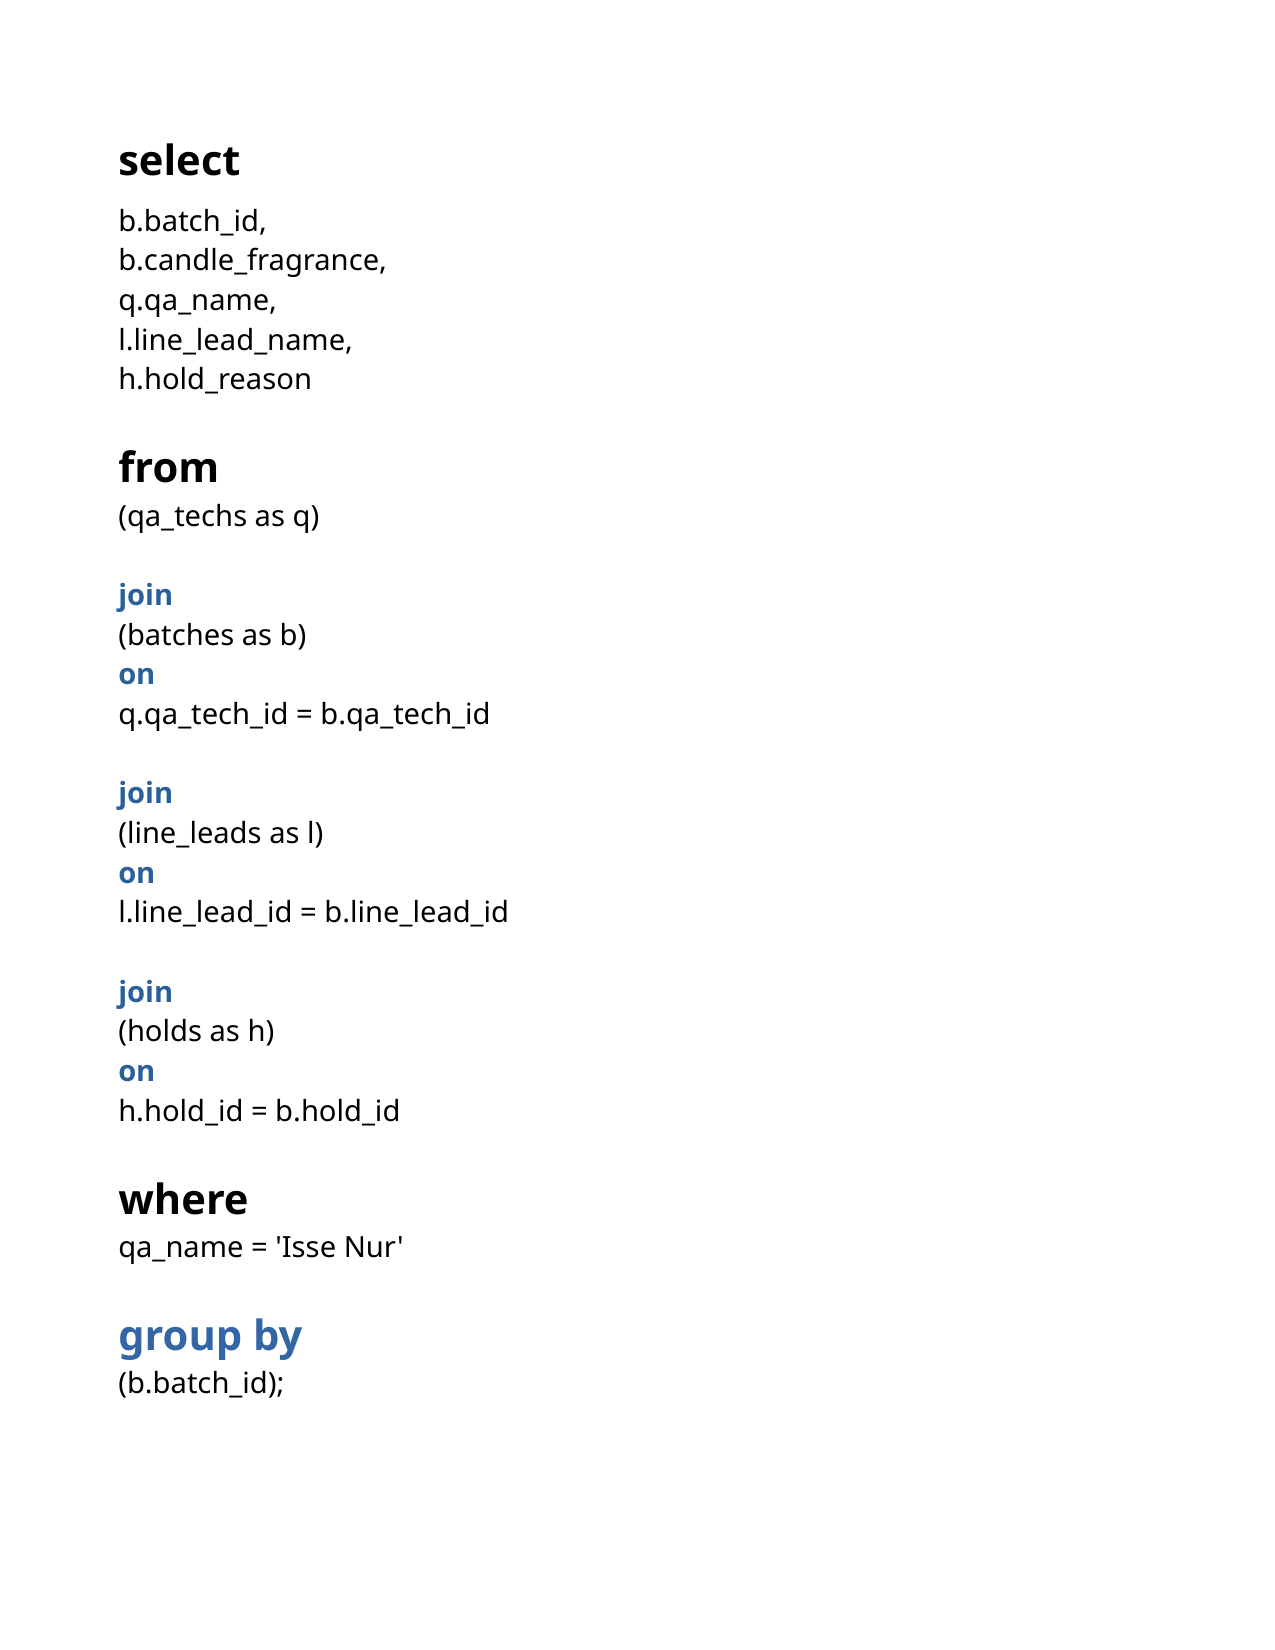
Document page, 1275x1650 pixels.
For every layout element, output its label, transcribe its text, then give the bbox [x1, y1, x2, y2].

text (b.batch_id); [118, 1362, 1157, 1402]
text h.hold_id = b.hold_id [118, 1090, 1157, 1130]
text (holds as h) [118, 1011, 1157, 1050]
text on [118, 653, 1157, 693]
text q.qa_tech_id = b.qa_tech_id [118, 693, 1157, 733]
text join [118, 773, 1157, 812]
text on [118, 852, 1157, 892]
text qa_name = 'Isse Nur' [118, 1226, 1157, 1266]
text q.qa_name, [118, 279, 1157, 319]
text join [118, 971, 1157, 1011]
text on [118, 1050, 1157, 1090]
text where [118, 1169, 1157, 1226]
text from [118, 438, 1157, 495]
subtitle select [118, 131, 1157, 187]
text b.batch_id, [118, 200, 1157, 239]
text h.hold_reason [118, 359, 1157, 398]
text l.line_lead_id = b.line_lead_id [118, 892, 1157, 931]
text l.line_lead_name, [118, 319, 1157, 359]
text b.candle_fragrance, [118, 239, 1157, 279]
text (batches as b) [118, 614, 1157, 653]
text (qa_techs as q) [118, 495, 1157, 534]
text join [118, 574, 1157, 614]
text group by [118, 1306, 1157, 1362]
text (line_leads as l) [118, 812, 1157, 852]
